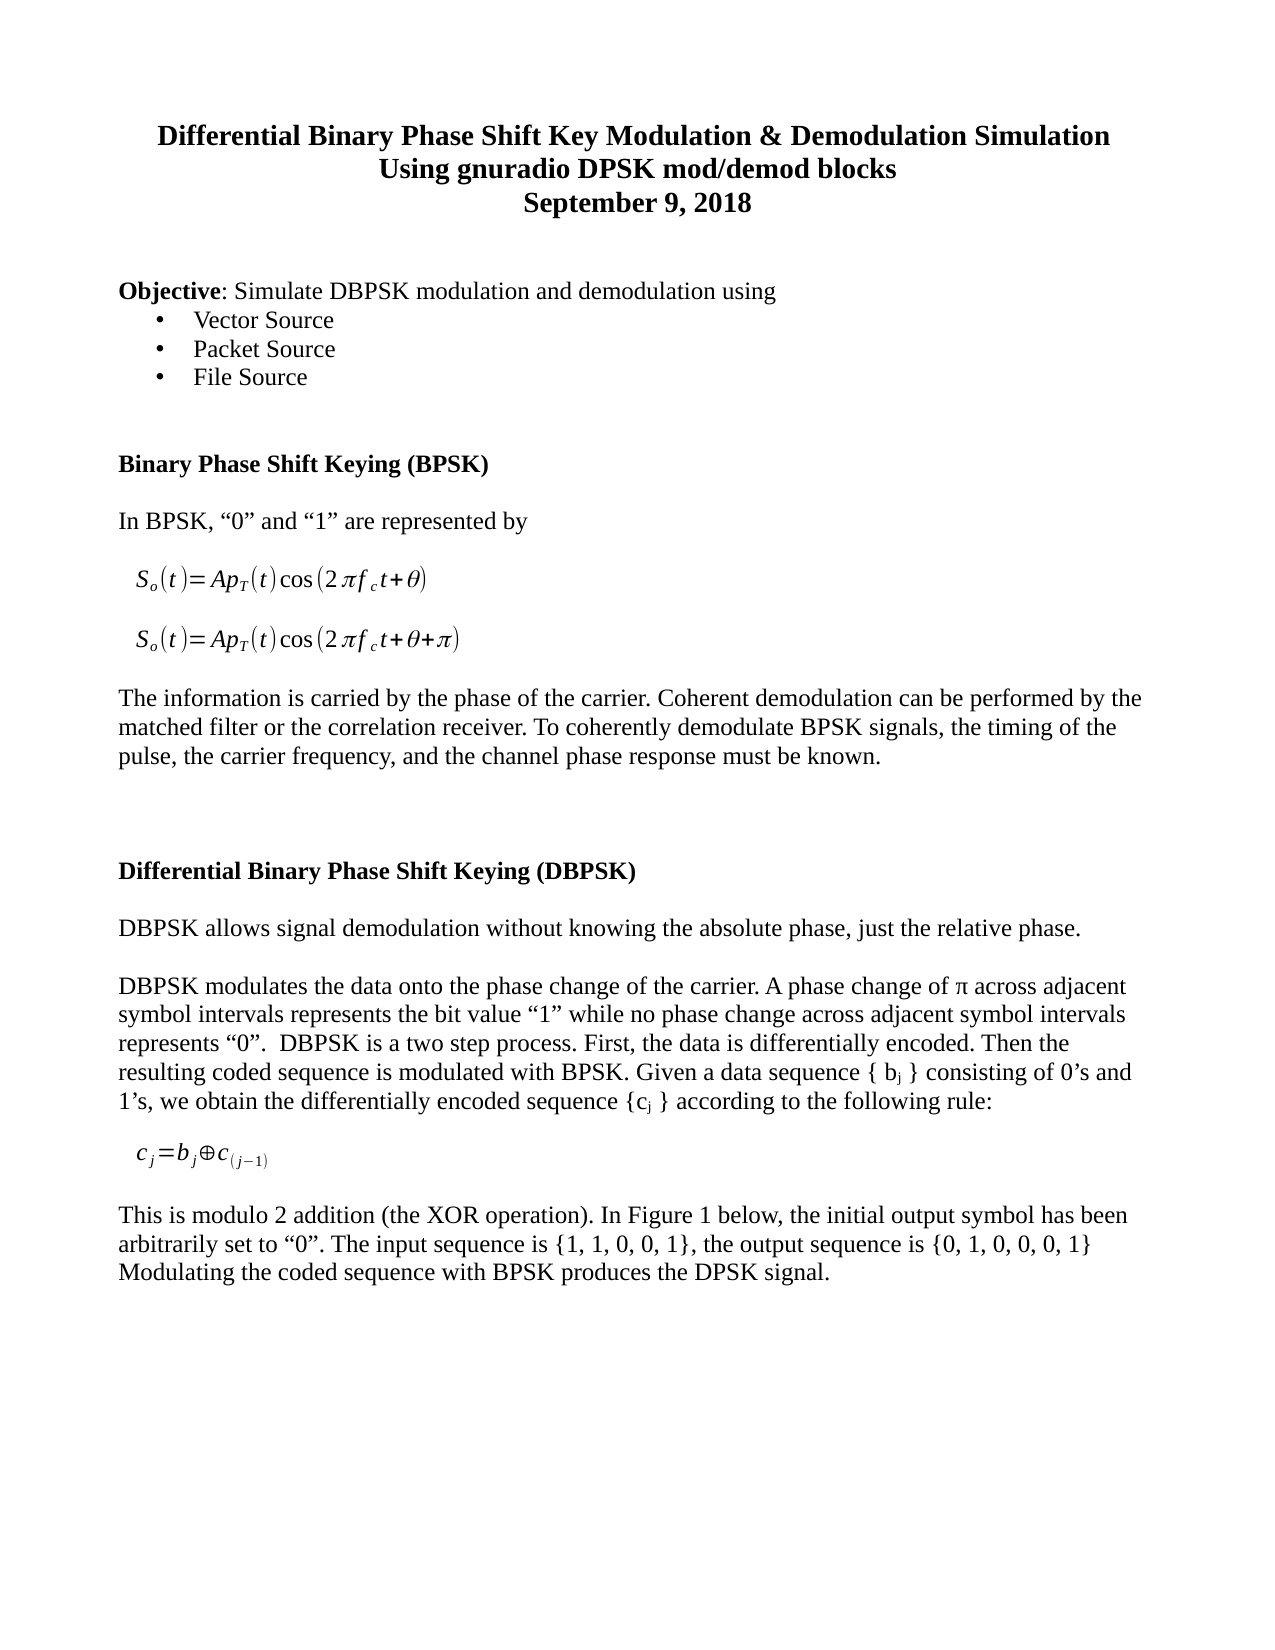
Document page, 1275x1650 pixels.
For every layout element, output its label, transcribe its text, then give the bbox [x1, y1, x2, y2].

text Objective: Simulate DBPSK modulation and demodulation using [118, 276, 1157, 305]
text In BPSK, “0” and “1” are represented by [118, 506, 1157, 535]
text Differential Binary Phase Shift Key Modulation & Demodulation Simulation [118, 118, 1157, 152]
text September 9, 2018 [118, 185, 1157, 219]
list Packet Source [156, 334, 1157, 362]
text DBPSK allows signal demodulation without knowing the absolute phase, just the relative phase. [118, 913, 1157, 942]
text Using gnuradio DPSK mod/demod blocks [118, 152, 1157, 185]
text The information is carried by the phase of the carrier. Coherent demodulation can be performed by the matched filter or the correlation receiver. To coherently demodulate BPSK signals, the timing of the pulse, the carrier frequency, and the channel phase response must be known. [118, 683, 1157, 769]
list Vector Source [156, 305, 1157, 334]
list File Source [156, 362, 1157, 391]
text Differential Binary Phase Shift Keying (DBPSK) [118, 856, 1157, 884]
text This is modulo 2 addition (the XOR operation). In Figure 1 below, the initial output symbol has been arbitrarily set to “0”. The input sequence is {1, 1, 0, 0, 1}, the output sequence is {0, 1, 0, 0, 0, 1} Modulating the coded sequence with BPSK produces the DPSK signal. [118, 1200, 1157, 1286]
text DBPSK modulates the data onto the phase change of the carrier. A phase change of π across adjacent symbol intervals represents the bit value “1” while no phase change across adjacent symbol intervals represents “0”. DBPSK is a two step process. First, the data is differentially encoded. Then the resulting coded sequence is modulated with BPSK. Given a data sequence { bj } consisting of 0’s and 1’s, we obtain the differentially encoded sequence {cj } according to the following rule: [118, 971, 1157, 1114]
text Binary Phase Shift Keying (BPSK) [118, 449, 1157, 477]
